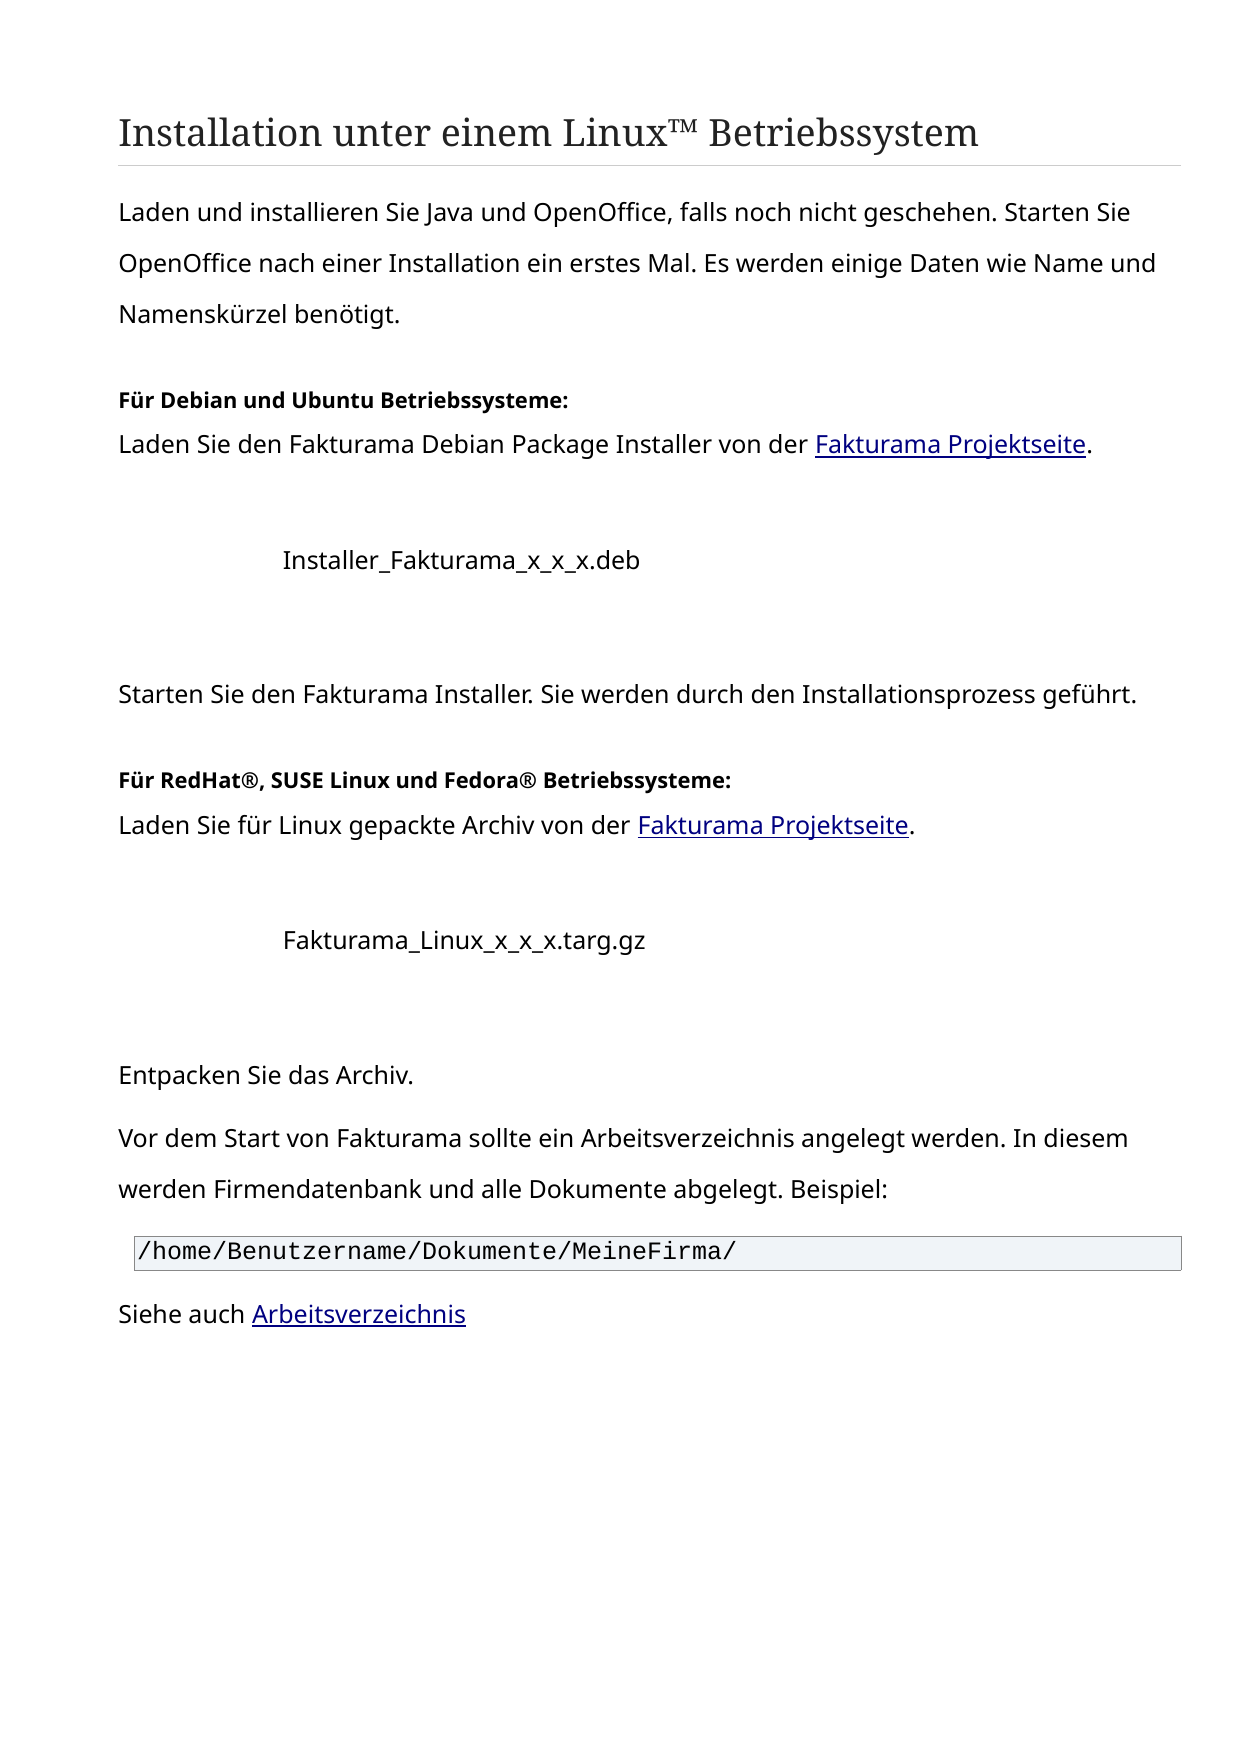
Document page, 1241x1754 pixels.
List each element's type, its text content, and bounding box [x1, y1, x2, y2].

text Laden Sie für Linux gepackte Archiv von der Fakturama Projektseite. [118, 808, 1181, 842]
text Fakturama_Linux_x_x_x.targ.gz [118, 871, 1181, 1028]
subtitle Für RedHat®, SUSE Linux und Fedora® Betriebssysteme: [118, 765, 1181, 795]
subtitle Installation unter einem Linux™ Betriebssystem [118, 106, 1181, 165]
text Installer_Fakturama_x_x_x.deb [118, 491, 1181, 647]
text Entpacken Sie das Archiv. [118, 1057, 1181, 1091]
text Laden und installieren Sie Java und OpenOffice, falls noch nicht geschehen. Starten Sie OpenOffice nach einer Installation ein erstes Mal. Es werden einige Daten wie Name und Namenskürzel benötigt. [118, 194, 1181, 330]
text Starten Sie den Fakturama Installer. Sie werden durch den Installationsprozess geführt. [118, 677, 1181, 711]
text /home/Benutzername/Dokumente/MeineFirma/ [135, 1237, 1181, 1270]
text Vor dem Start von Fakturama sollte ein Arbeitsverzeichnis angelegt werden. In diesem werden Firmendatenbank und alle Dokumente abgelegt. Beispiel: [118, 1121, 1181, 1206]
text Siehe auch Arbeitsverzeichnis [118, 1297, 1181, 1331]
subtitle Für Debian und Ubuntu Betriebssysteme: [118, 385, 1181, 415]
text Laden Sie den Fakturama Debian Package Installer von der Fakturama Projektseite. [118, 427, 1181, 461]
